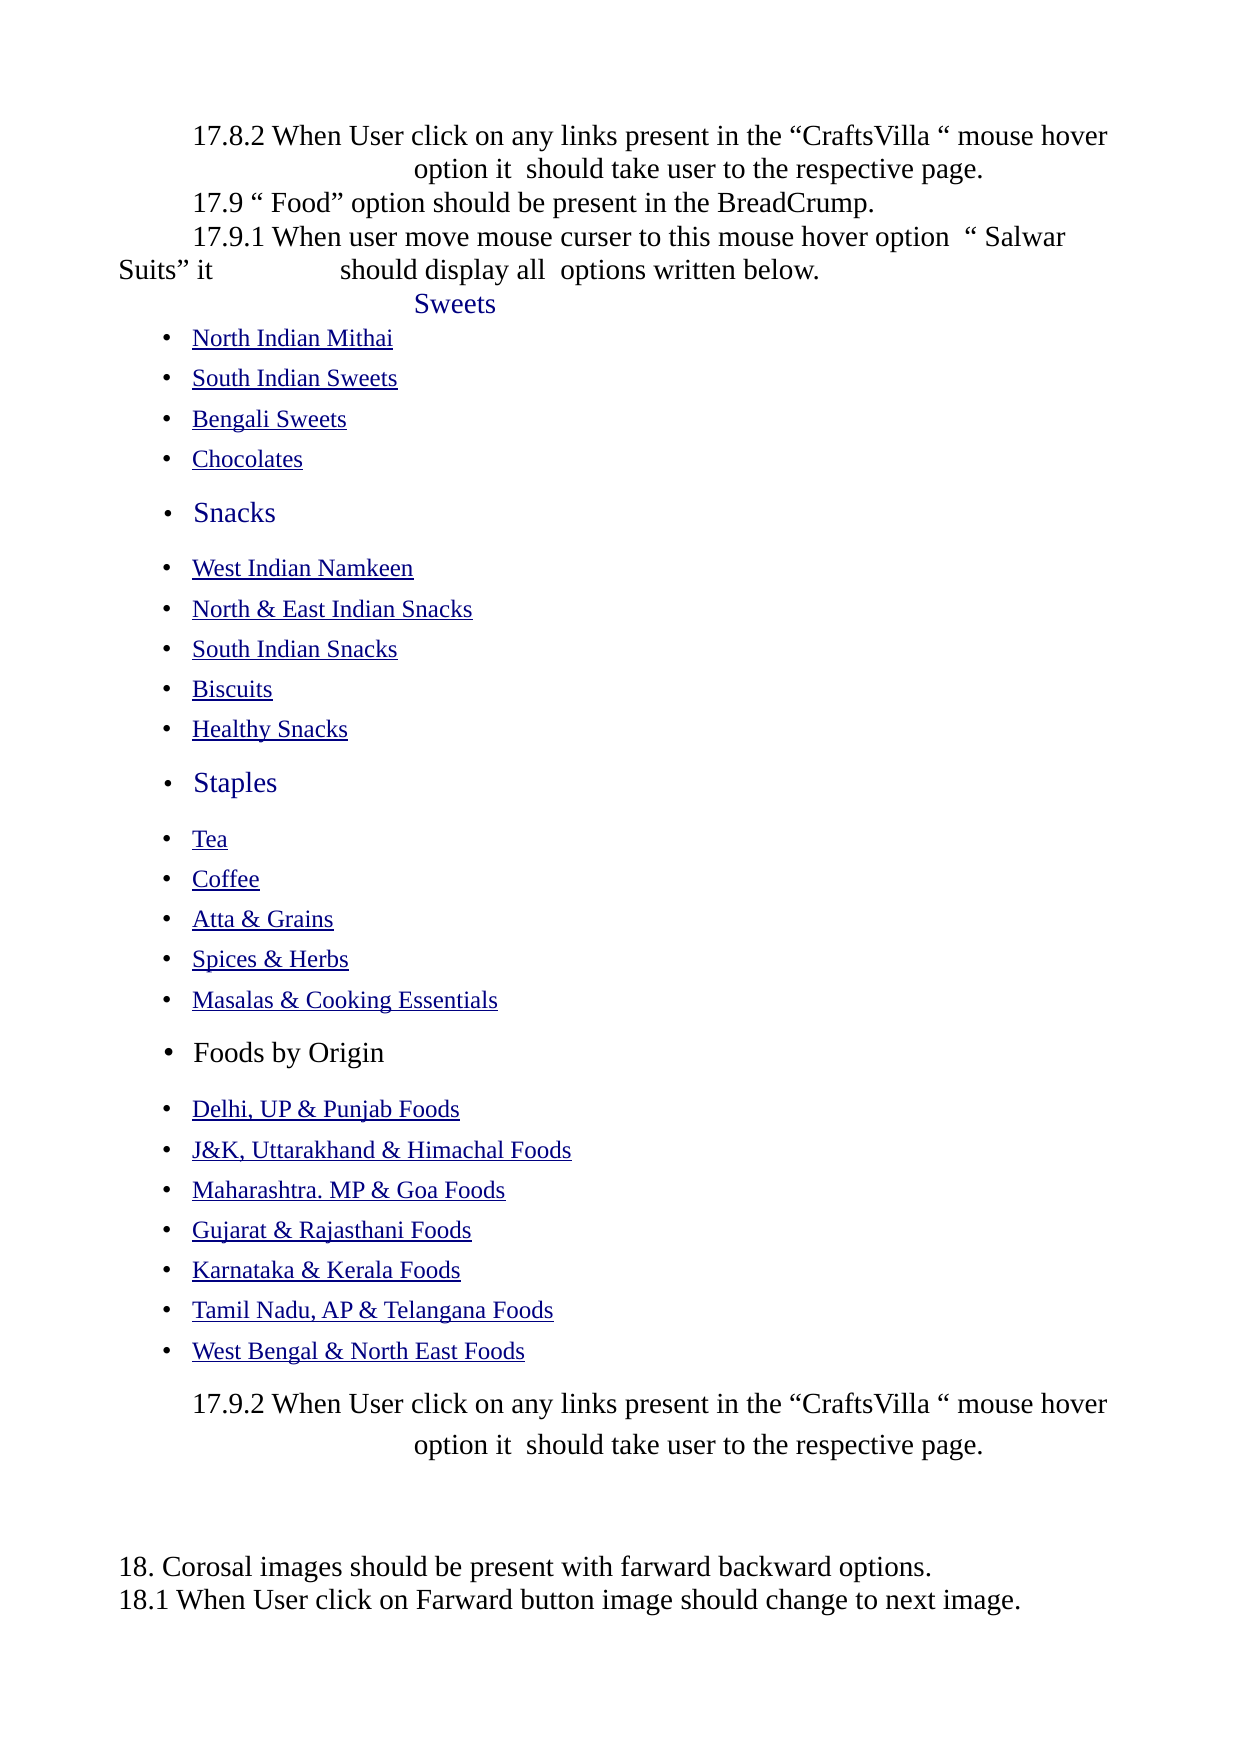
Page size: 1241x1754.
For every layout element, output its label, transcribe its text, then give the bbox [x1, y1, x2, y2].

list Staples [164, 765, 1122, 799]
list 17.9.2 When User click on any links present in the “CraftsVilla “ mouse hover option it should take user to the respective page. [162, 1387, 1122, 1460]
text 18.1 When User click on Farward button image should change to next image. [118, 1582, 1122, 1616]
list Masalas & Cooking Essentials [162, 981, 1122, 1014]
list Biscuits [162, 670, 1122, 704]
text 17.9.1 When user move mouse curser to this mouse hover option “ Salwar Suits” it should display all options written below. [118, 219, 1122, 286]
list North Indian Mithai [162, 319, 1122, 353]
text 18. Corosal images should be present with farward backward options. [118, 1549, 1122, 1582]
list West Bengal & North East Foods [162, 1332, 1122, 1365]
list Foods by Origin [164, 1036, 1122, 1069]
list Coffee [162, 860, 1122, 894]
list Delhi, UP & Punjab Foods [162, 1091, 1122, 1124]
text 17.9 “ Food” option should be present in the BreadCrump. [118, 185, 1122, 219]
text Sweets [118, 286, 1122, 319]
list Tamil Nadu, AP & Telangana Foods [162, 1292, 1122, 1325]
list Healthy Snacks [162, 710, 1122, 744]
list South Indian Snacks [162, 630, 1122, 663]
list Spices & Herbs [162, 941, 1122, 974]
list South Indian Sweets [162, 359, 1122, 393]
list Tea [162, 820, 1122, 853]
list Snacks [164, 495, 1122, 528]
list West Indian Namkeen [162, 549, 1122, 583]
text 17.8.2 When User click on any links present in the “CraftsVilla “ mouse hover option it should take user to the respective page. [118, 118, 1122, 185]
list Chocolates [162, 440, 1122, 473]
list Maharashtra. MP & Goa Foods [162, 1171, 1122, 1204]
list Atta & Grains [162, 900, 1122, 934]
list Bengali Sweets [162, 400, 1122, 433]
list Karnataka & Kerala Foods [162, 1251, 1122, 1285]
list J&K, Uttarakhand & Himachal Foods [162, 1131, 1122, 1164]
list Gujarat & Rajasthani Foods [162, 1211, 1122, 1245]
list North & East Indian Snacks [162, 590, 1122, 623]
